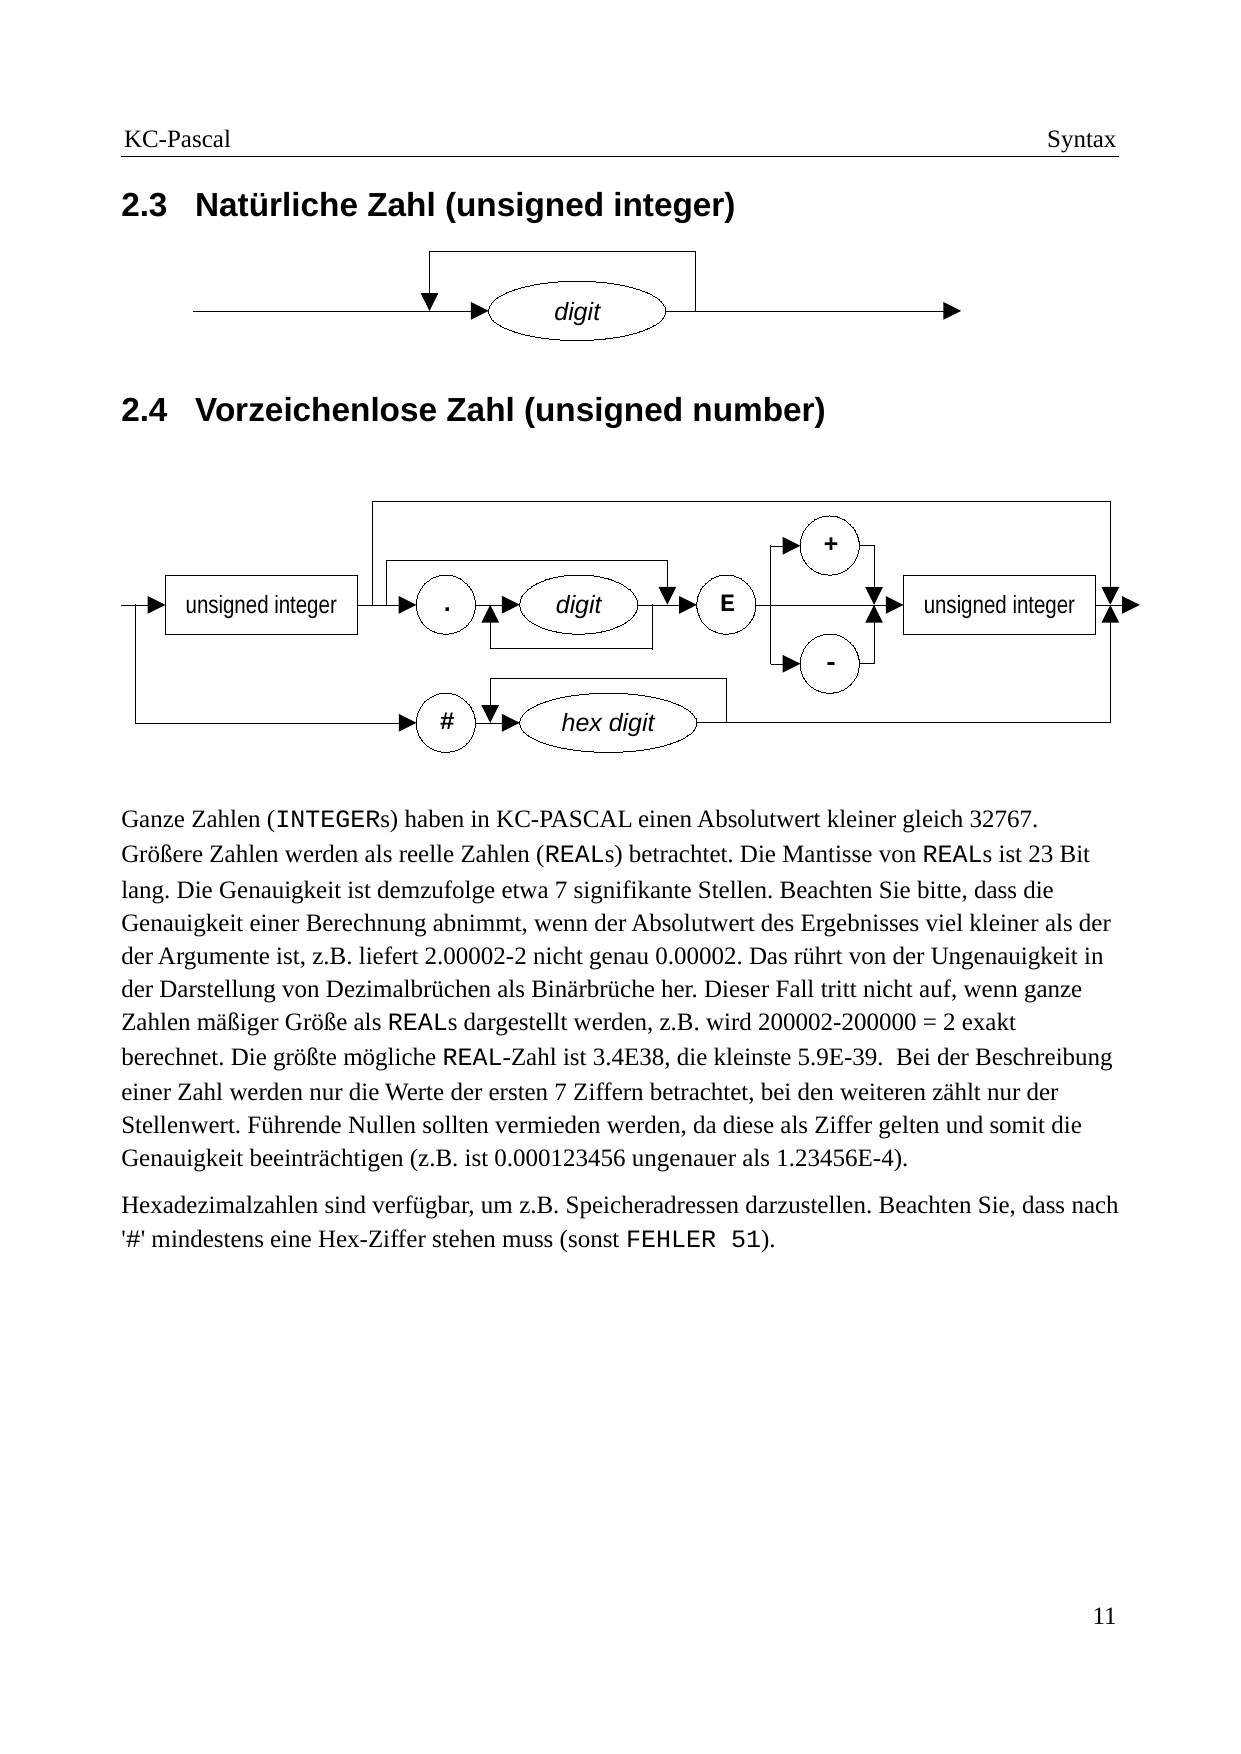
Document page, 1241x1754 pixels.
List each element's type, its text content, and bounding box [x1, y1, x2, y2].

subtitle Vorzeichenlose Zahl (unsigned number) [121, 390, 1119, 429]
text Hexadezimalzahlen sind verfügbar, um z.B. Speicheradressen darzustellen. Beachten Sie, dass nach '#' mindestens eine Hex-Ziffer stehen muss (sonst FEHLER 51). [121, 1191, 1119, 1254]
subtitle Natürliche Zahl (unsigned integer) [121, 185, 1119, 224]
text Ganze Zahlen (INTEGERs) haben in KC-PASCAL einen Absolutwert kleiner gleich 32767. Größere Zahlen werden als reelle Zahlen (REALs) betrachtet. Die Mantisse von REALs ist 23 Bit lang. Die Genauigkeit ist demzufolge etwa 7 signifikante Stellen. Beachten Sie bitte, dass die Genauigkeit einer Berechnung abnimmt, wenn der Absolutwert des Ergebnisses viel kleiner als der der Argumente ist, z.B. liefert 2.00002-2 nicht genau 0.00002. Das rührt von der Ungenauigkeit in der Darstellung von Dezimalbrüchen als Binärbrüche her. Dieser Fall tritt nicht auf, wenn ganze Zahlen mäßiger Größe als REALs dargestellt werden, z.B. wird 200002-200000 = 2 exakt berechnet. Die größte mögliche REAL-Zahl ist 3.4E38, die kleinste 5.9E-39. Bei der Beschreibung einer Zahl werden nur die Werte der ersten 7 Ziffern betrachtet, bei den weiteren zählt nur der Stellenwert. Führende Nullen sollten vermieden werden, da diese als Ziffer gelten und somit die Genauigkeit beeinträchtigen (z.B. ist 0.000123456 ungenauer als 1.23456E-4). [121, 804, 1119, 1172]
